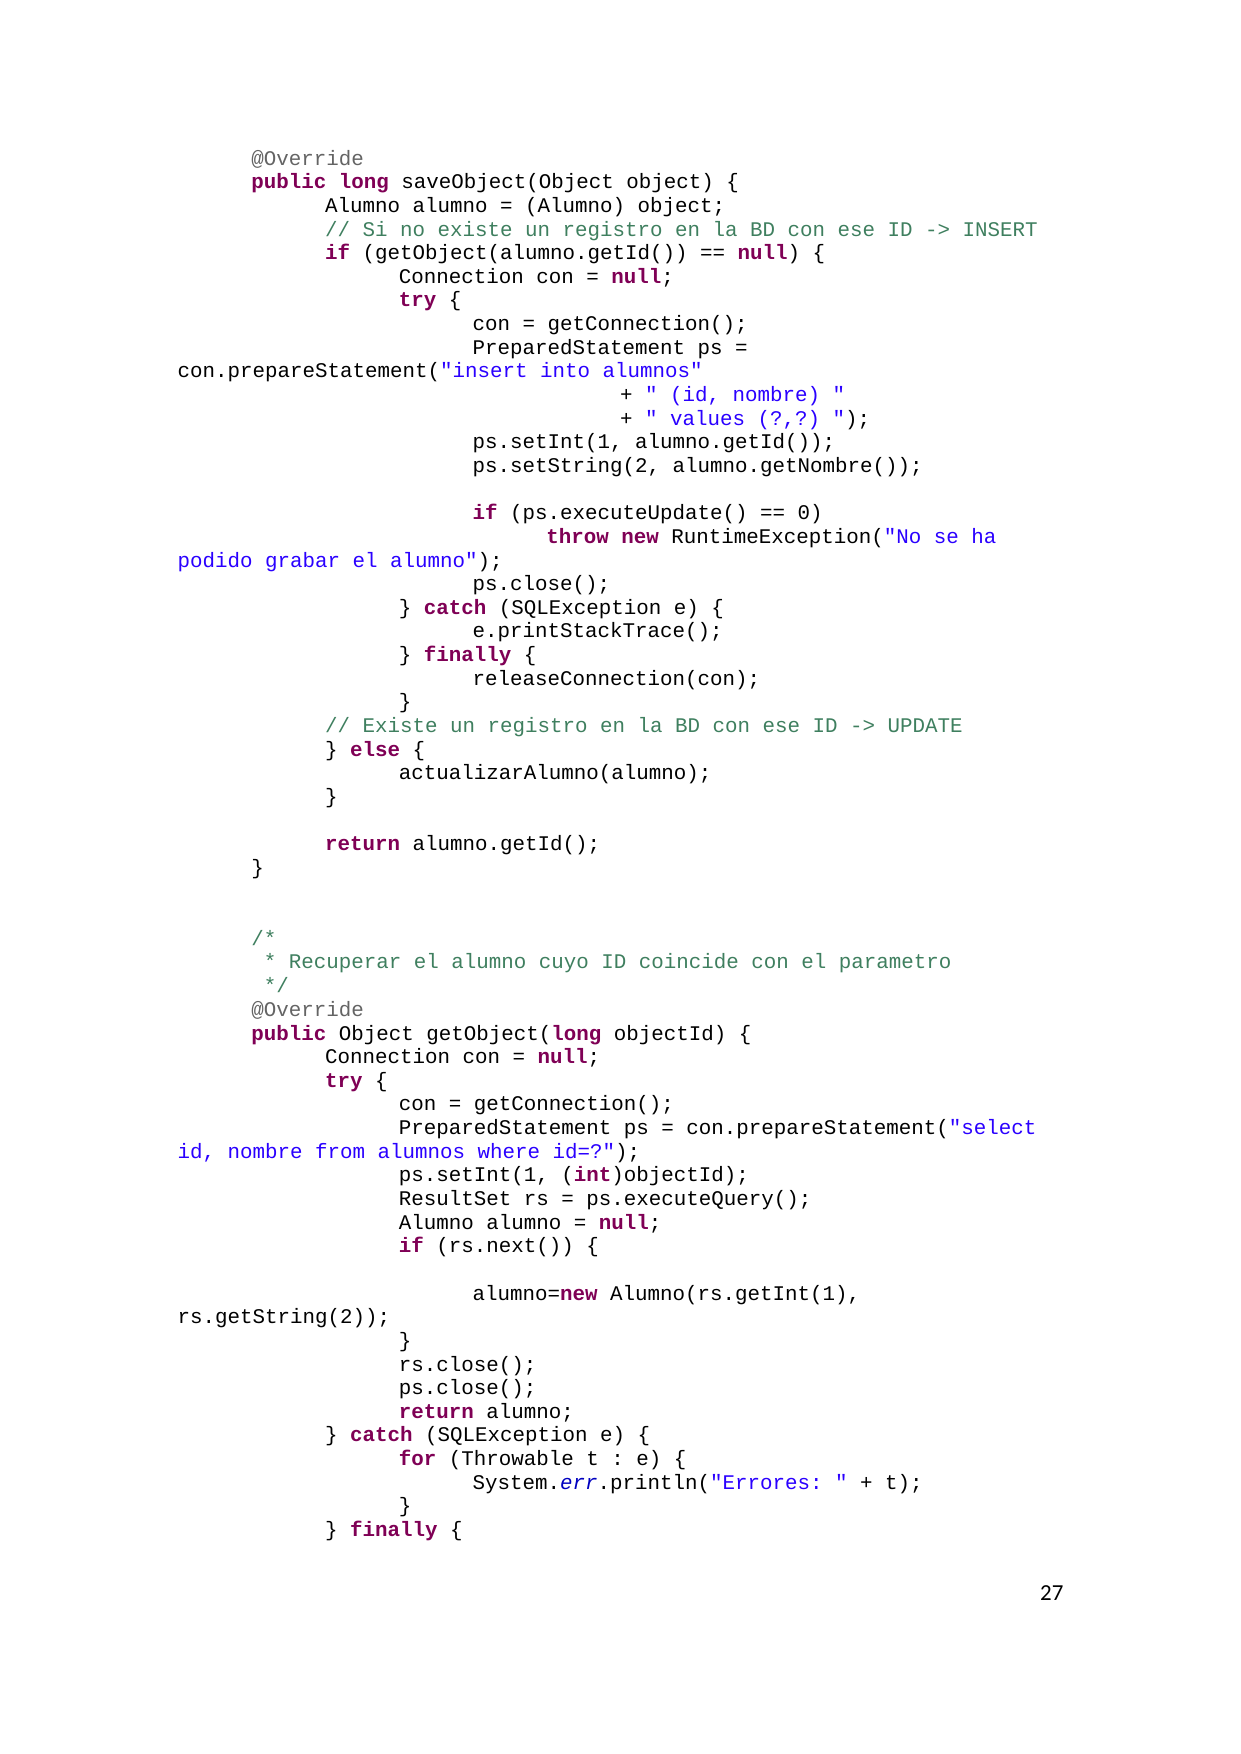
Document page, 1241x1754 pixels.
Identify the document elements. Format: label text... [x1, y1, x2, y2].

text Alumno alumno = (Alumno) object; [177, 195, 1063, 218]
text public Object getObject(long objectId) { [177, 1022, 1063, 1046]
text rs.close(); [177, 1353, 1063, 1377]
text } finally { [177, 1519, 1063, 1543]
text + " (id, nombre) " [177, 384, 1063, 408]
text con = getConnection(); [177, 1093, 1063, 1117]
text if (rs.next()) { [177, 1235, 1063, 1283]
text ps.close(); [177, 1377, 1063, 1401]
text // Si no existe un registro en la BD con ese ID -> INSERT [177, 218, 1063, 242]
text ps.setInt(1, alumno.getId()); [177, 431, 1063, 455]
text try { [177, 1070, 1063, 1093]
text */ [177, 975, 1063, 999]
text throw new RuntimeException("No se ha podido grabar el alumno"); [177, 526, 1063, 573]
text return alumno; [177, 1401, 1063, 1424]
text } [177, 786, 1063, 810]
text Connection con = null; [177, 266, 1063, 289]
text con = getConnection(); [177, 313, 1063, 337]
text Connection con = null; [177, 1046, 1063, 1070]
text } else { [177, 739, 1063, 762]
text ps.setString(2, alumno.getNombre()); [177, 455, 1063, 502]
text } finally { [177, 644, 1063, 668]
text ps.setInt(1, (int)objectId); [177, 1164, 1063, 1188]
text public long saveObject(Object object) { [177, 171, 1063, 195]
text alumno=new Alumno(rs.getInt(1), rs.getString(2)); [177, 1283, 1063, 1330]
text @Override [177, 148, 1063, 171]
text @Override [177, 999, 1063, 1022]
text releaseConnection(con); [177, 668, 1063, 691]
text } [177, 1330, 1063, 1353]
text PreparedStatement ps = con.prepareStatement("insert into alumnos" [177, 337, 1063, 384]
text PreparedStatement ps = con.prepareStatement("select id, nombre from alumnos where id=?"); [177, 1117, 1063, 1164]
text ResultSet rs = ps.executeQuery(); [177, 1188, 1063, 1212]
text ps.close(); [177, 573, 1063, 597]
text actualizarAlumno(alumno); [177, 762, 1063, 786]
text /* [177, 928, 1063, 952]
text } [177, 857, 1063, 881]
text return alumno.getId(); [177, 833, 1063, 857]
text * Recuperar el alumno cuyo ID coincide con el parametro [177, 952, 1063, 975]
text } [177, 691, 1063, 715]
text Alumno alumno = null; [177, 1212, 1063, 1235]
text } catch (SQLException e) { [177, 1424, 1063, 1448]
text } catch (SQLException e) { [177, 597, 1063, 621]
text if (ps.executeUpdate() == 0) [177, 502, 1063, 526]
text + " values (?,?) "); [177, 408, 1063, 431]
text } [177, 1495, 1063, 1519]
text for (Throwable t : e) { [177, 1448, 1063, 1472]
text System.err.println("Errores: " + t); [177, 1472, 1063, 1495]
text try { [177, 289, 1063, 313]
text // Existe un registro en la BD con ese ID -> UPDATE [177, 715, 1063, 739]
text if (getObject(alumno.getId()) == null) { [177, 242, 1063, 266]
text e.printStackTrace(); [177, 621, 1063, 644]
